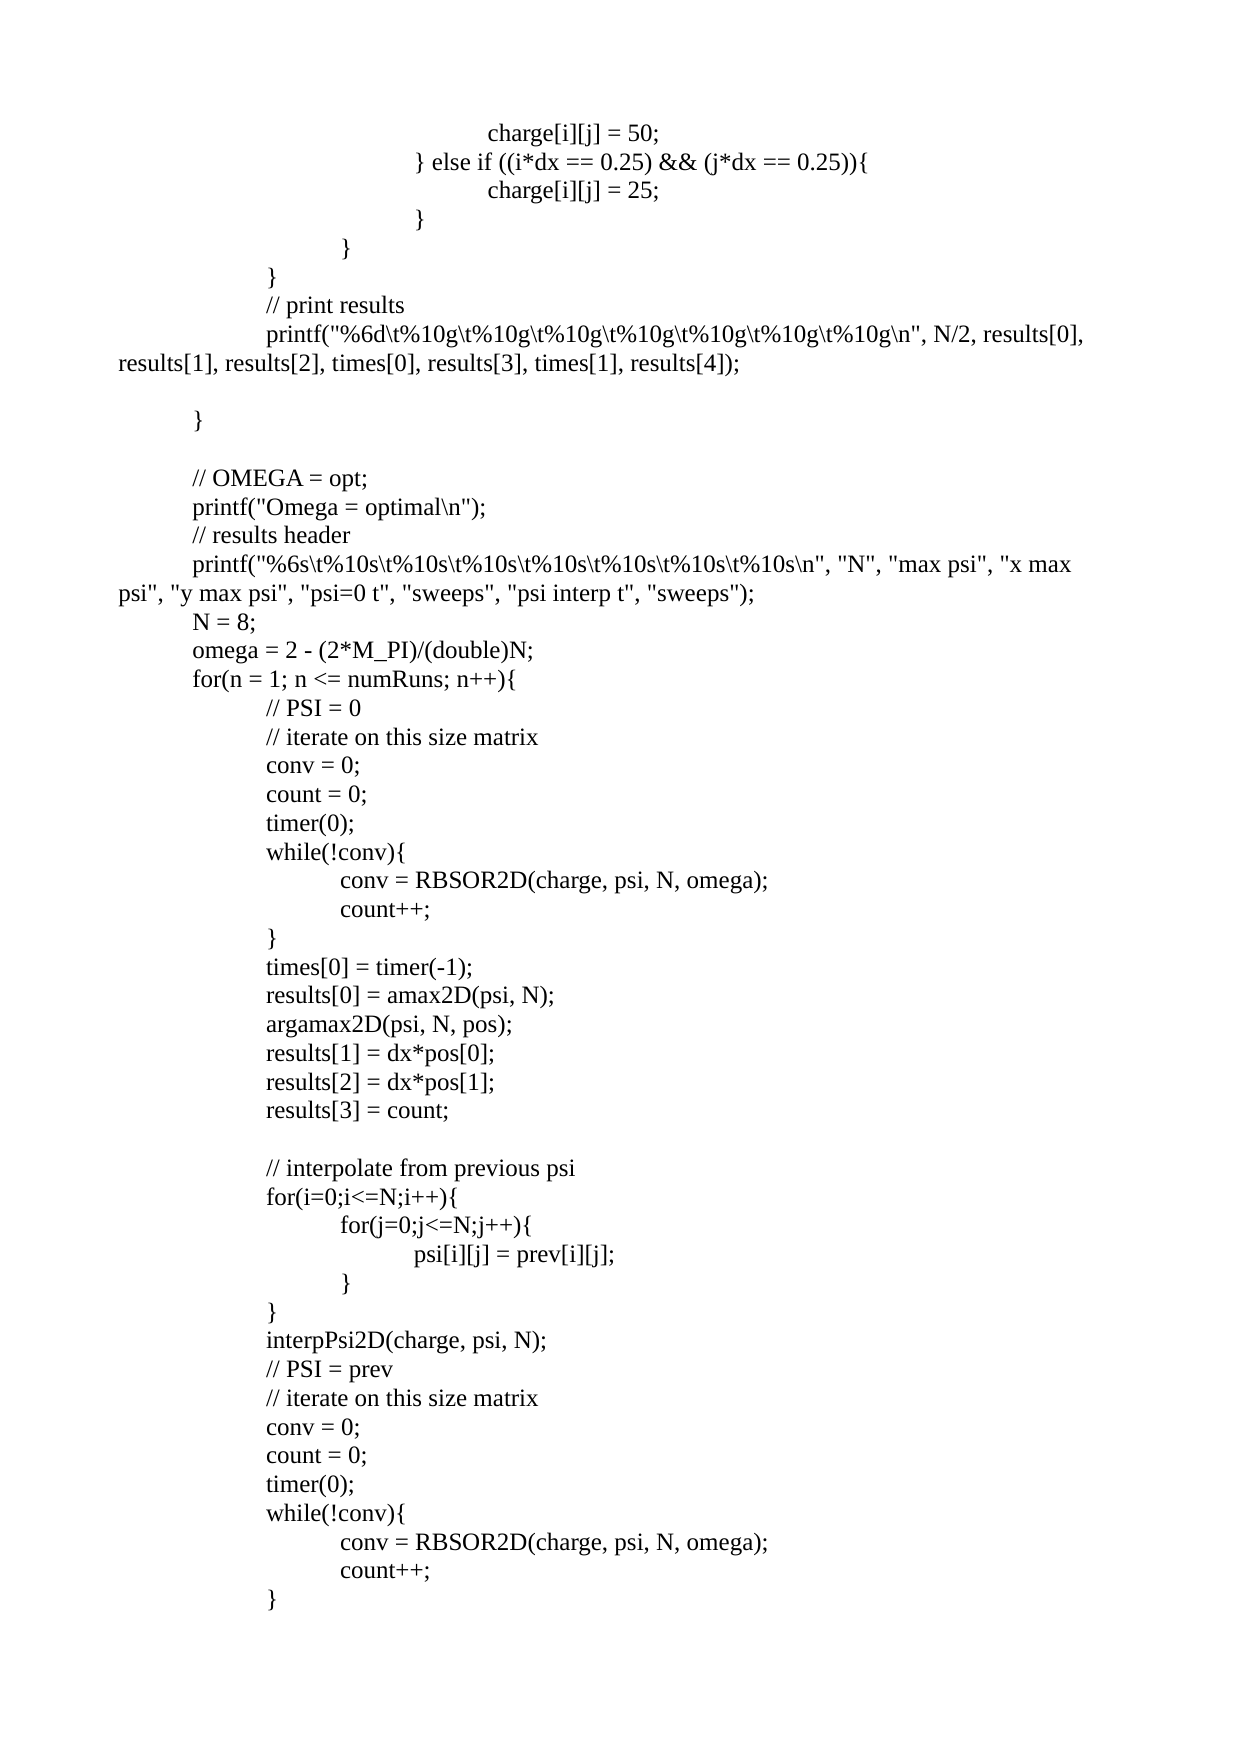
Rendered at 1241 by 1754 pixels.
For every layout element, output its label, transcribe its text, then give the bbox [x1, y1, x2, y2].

text charge[i][j] = 25; [118, 176, 1122, 204]
text times[0] = timer(-1); [118, 952, 1122, 981]
text for(n = 1; n <= numRuns; n++){ [118, 664, 1122, 693]
text // results header [118, 521, 1122, 549]
text interpPsi2D(charge, psi, N); [118, 1326, 1122, 1354]
text // iterate on this size matrix [118, 722, 1122, 751]
text results[3] = count; [118, 1096, 1122, 1124]
text // iterate on this size matrix [118, 1383, 1122, 1412]
text } [118, 233, 1122, 262]
text count++; [118, 894, 1122, 923]
text } [118, 1584, 1122, 1613]
text conv = RBSOR2D(charge, psi, N, omega); [118, 1527, 1122, 1556]
text } [118, 923, 1122, 952]
text count = 0; [118, 1441, 1122, 1469]
text omega = 2 - (2*M_PI)/(double)N; [118, 636, 1122, 664]
text } [118, 204, 1122, 233]
text psi[i][j] = prev[i][j]; [118, 1239, 1122, 1268]
text } [118, 1297, 1122, 1326]
text } [118, 1268, 1122, 1297]
text // PSI = 0 [118, 693, 1122, 722]
text N = 8; [118, 607, 1122, 636]
text while(!conv){ [118, 837, 1122, 866]
text // PSI = prev [118, 1354, 1122, 1383]
text printf("%6s\t%10s\t%10s\t%10s\t%10s\t%10s\t%10s\t%10s\n", "N", "max psi", "x max psi", "y max psi", "psi=0 t", "sweeps", "psi interp t", "sweeps"); [118, 549, 1122, 607]
text for(i=0;i<=N;i++){ [118, 1182, 1122, 1211]
text timer(0); [118, 808, 1122, 837]
text } [118, 406, 1122, 434]
text conv = 0; [118, 1412, 1122, 1441]
text conv = RBSOR2D(charge, psi, N, omega); [118, 866, 1122, 894]
text } [118, 262, 1122, 291]
text printf("Omega = optimal\n"); [118, 492, 1122, 521]
text conv = 0; [118, 751, 1122, 779]
text count = 0; [118, 779, 1122, 808]
text results[2] = dx*pos[1]; [118, 1067, 1122, 1096]
text for(j=0;j<=N;j++){ [118, 1211, 1122, 1239]
text // OMEGA = opt; [118, 463, 1122, 492]
text charge[i][j] = 50; [118, 118, 1122, 147]
text argamax2D(psi, N, pos); [118, 1009, 1122, 1038]
text // interpolate from previous psi [118, 1153, 1122, 1182]
text results[0] = amax2D(psi, N); [118, 981, 1122, 1009]
text while(!conv){ [118, 1498, 1122, 1527]
text printf("%6d\t%10g\t%10g\t%10g\t%10g\t%10g\t%10g\t%10g\n", N/2, results[0], results[1], results[2], times[0], results[3], times[1], results[4]); [118, 319, 1122, 377]
text count++; [118, 1556, 1122, 1584]
text results[1] = dx*pos[0]; [118, 1038, 1122, 1067]
text timer(0); [118, 1469, 1122, 1498]
text } else if ((i*dx == 0.25) && (j*dx == 0.25)){ [118, 147, 1122, 176]
text // print results [118, 291, 1122, 319]
